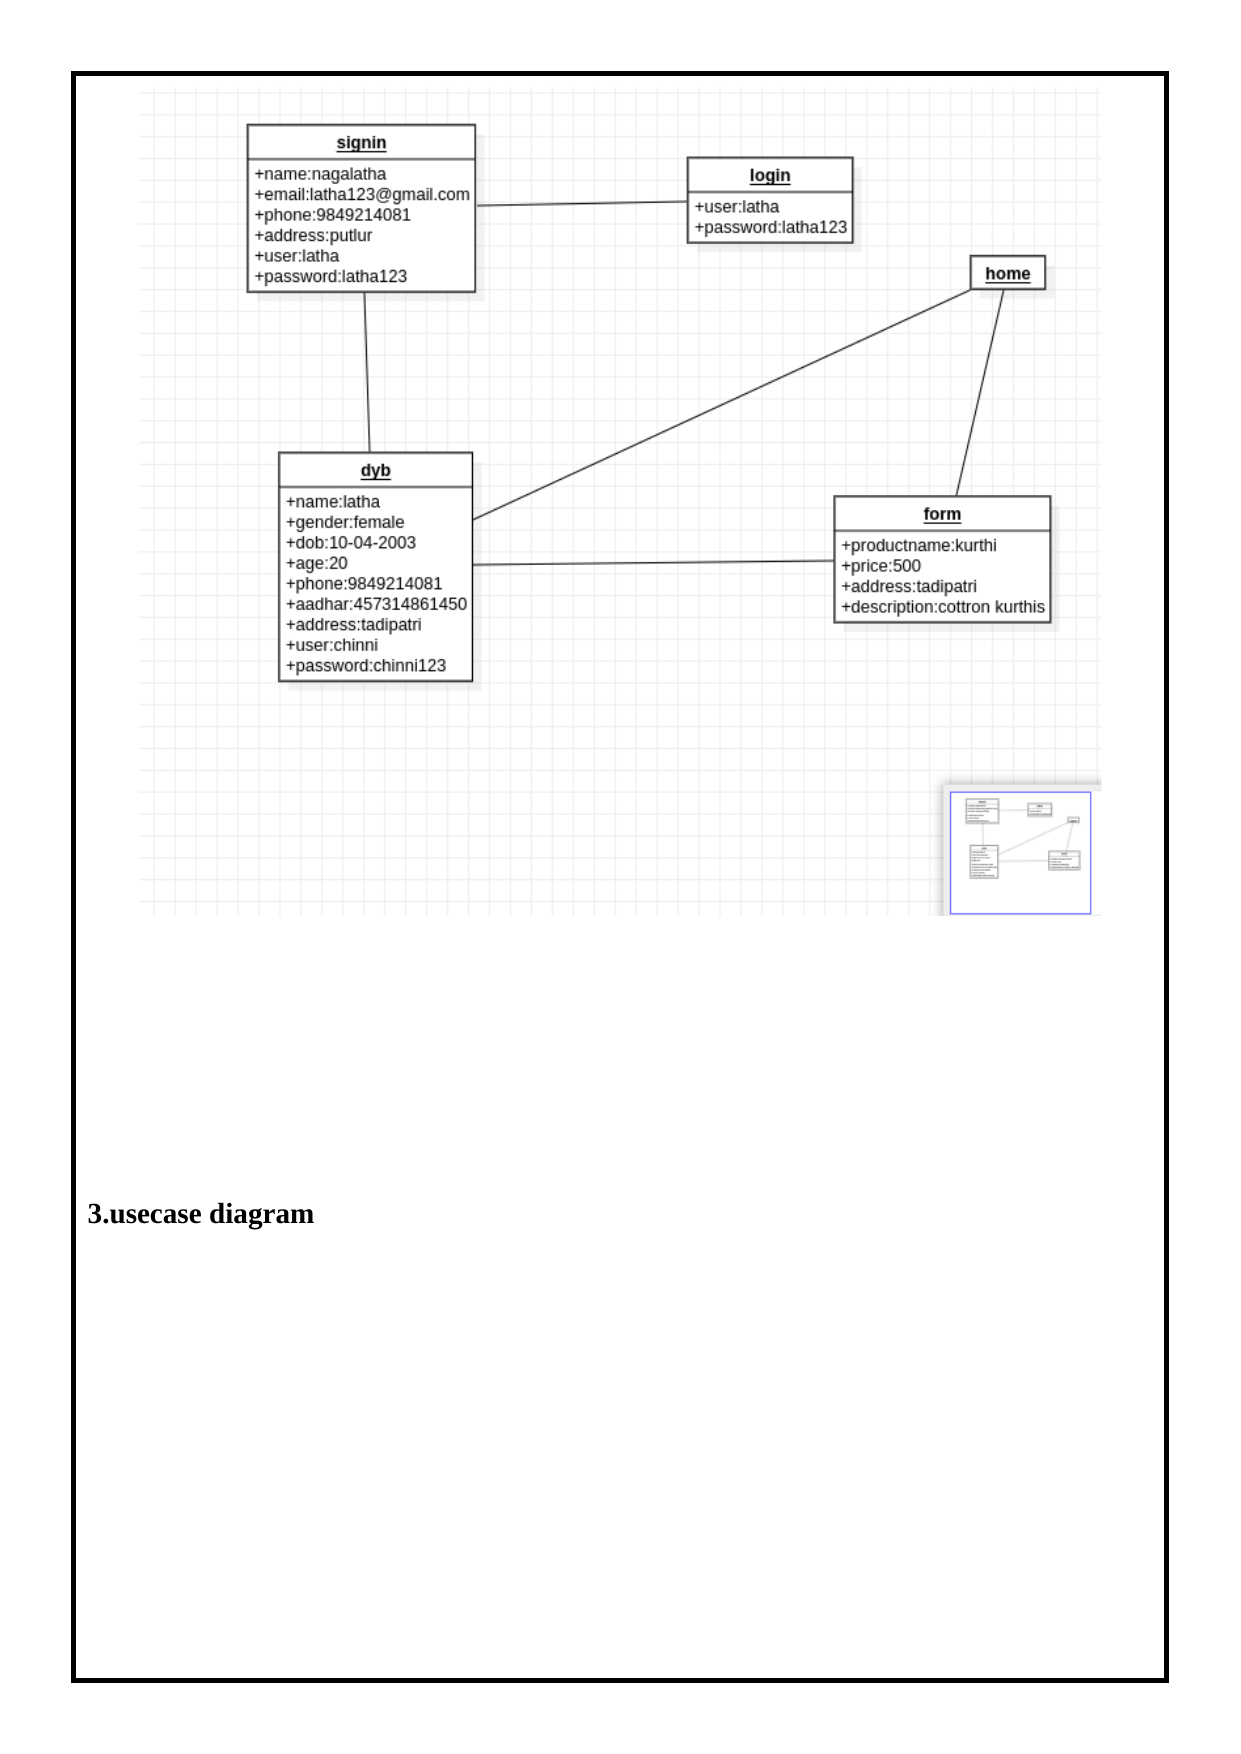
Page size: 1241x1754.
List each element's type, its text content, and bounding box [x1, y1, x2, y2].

picture [138, 87, 1102, 916]
text 3.usecase diagram [87, 1196, 1153, 1230]
